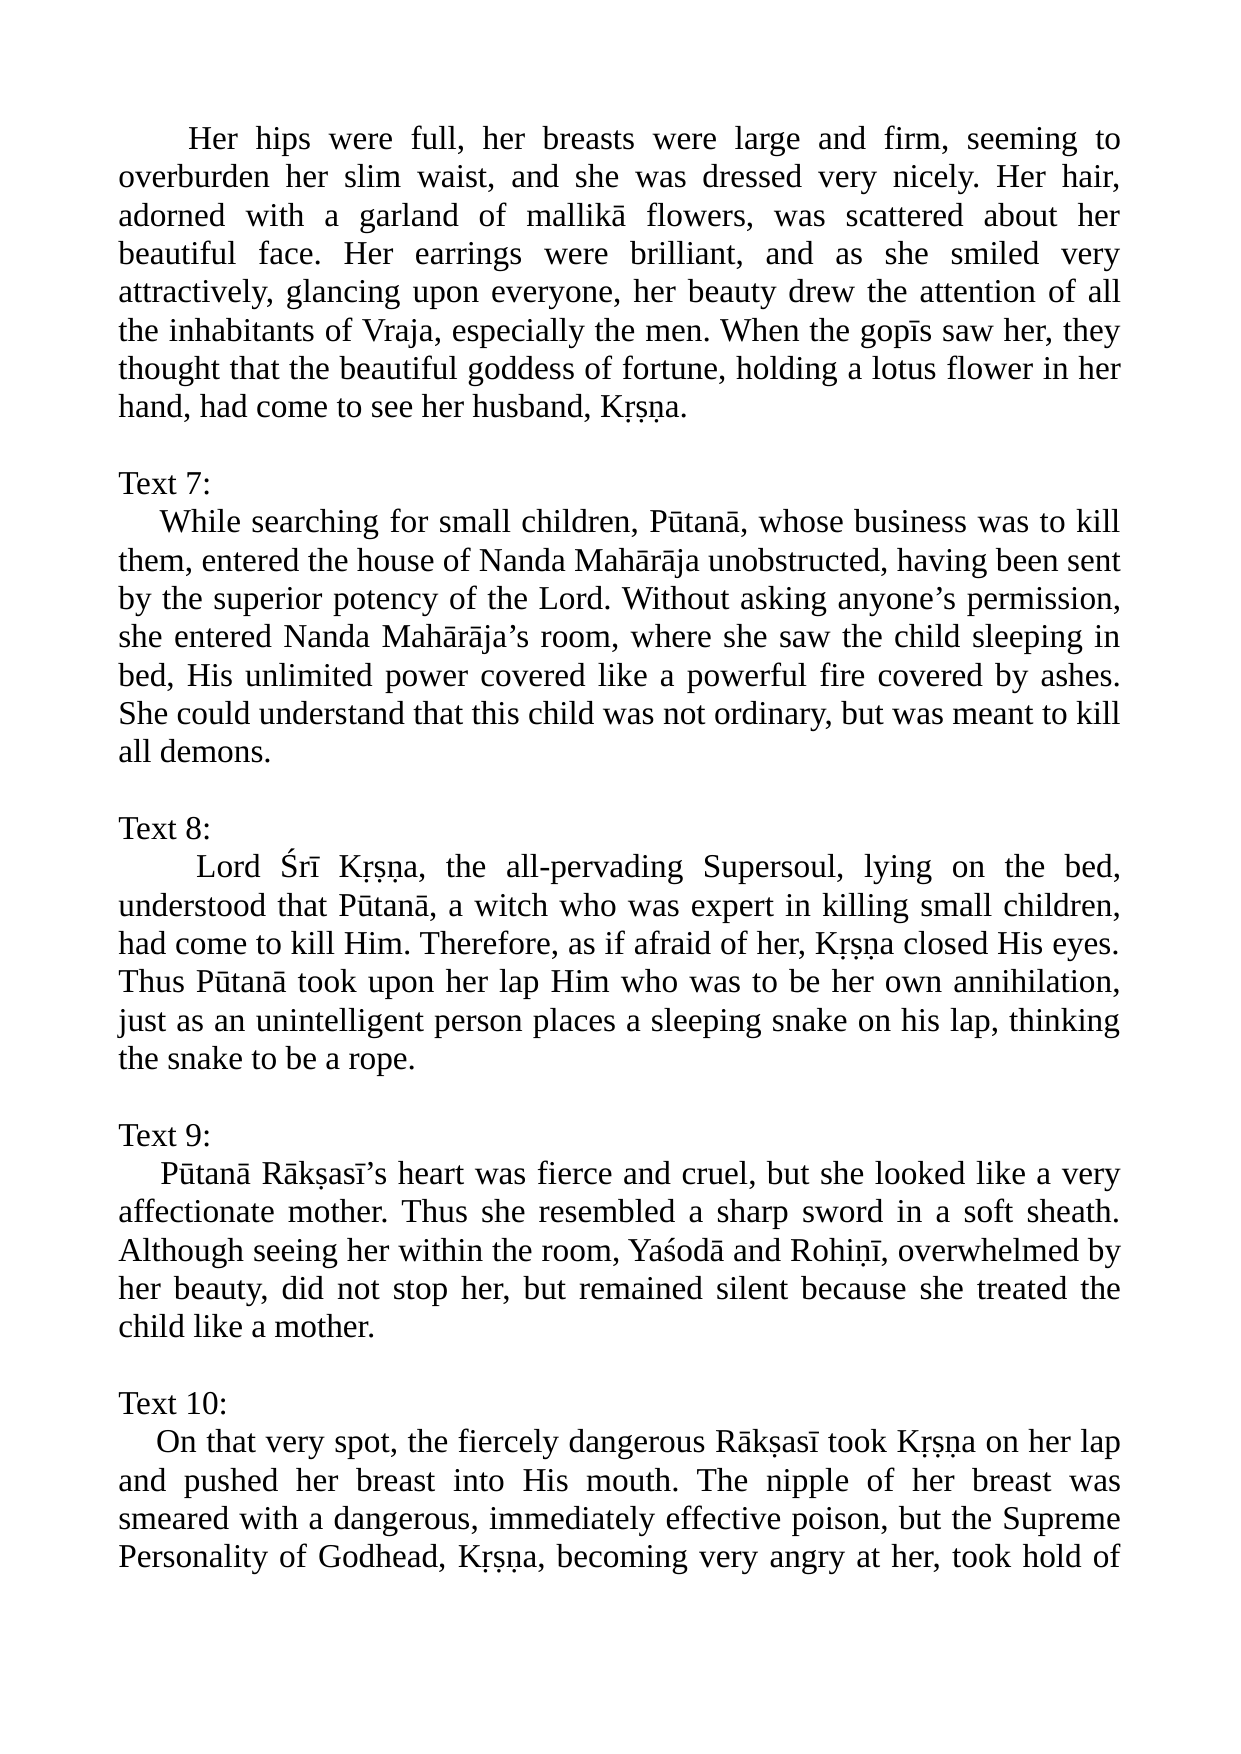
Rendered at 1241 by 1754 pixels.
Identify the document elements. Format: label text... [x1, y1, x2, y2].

text Text 10: [118, 1383, 1122, 1421]
text Text 9: [118, 1115, 1122, 1153]
text Text 7: [118, 463, 1122, 501]
text Text 8: [118, 808, 1122, 846]
text Her hips were full, her breasts were large and firm, seeming to overburden her slim waist, and she was dressed very nicely. Her hair, adorned with a garland of mallikā flowers, was scattered about her beautiful face. Her earrings were brilliant, and as she smiled very attractively, glancing upon everyone, her beauty drew the attention of all the inhabitants of Vraja, especially the men. When the gopīs saw her, they thought that the beautiful goddess of fortune, holding a lotus flower in her hand, had come to see her husband, Kṛṣṇa. [118, 118, 1122, 425]
text Pūtanā Rākṣasī’s heart was fierce and cruel, but she looked like a very affectionate mother. Thus she resembled a sharp sword in a soft sheath. Although seeing her within the room, Yaśodā and Rohiṇī, overwhelmed by her beauty, did not stop her, but remained silent because she treated the child like a mother. [118, 1153, 1122, 1345]
text While searching for small children, Pūtanā, whose business was to kill them, entered the house of Nanda Mahārāja unobstructed, having been sent by the superior potency of the Lord. Without asking anyone’s permission, she entered Nanda Mahārāja’s room, where she saw the child sleeping in bed, His unlimited power covered like a powerful fire covered by ashes. She could understand that this child was not ordinary, but was meant to kill all demons. [118, 501, 1122, 770]
text Lord Śrī Kṛṣṇa, the all-pervading Supersoul, lying on the bed, understood that Pūtanā, a witch who was expert in killing small children, had come to kill Him. Therefore, as if afraid of her, Kṛṣṇa closed His eyes. Thus Pūtanā took upon her lap Him who was to be her own annihilation, just as an unintelligent person places a sleeping snake on his lap, thinking the snake to be a rope. [118, 846, 1122, 1076]
text On that very spot, the fiercely dangerous Rākṣasī took Kṛṣṇa on her lap and pushed her breast into His mouth. The nipple of her breast was smeared with a dangerous, immediately effective poison, but the Supreme Personality of Godhead, Kṛṣṇa, becoming very angry at her, took hold of [118, 1421, 1122, 1575]
